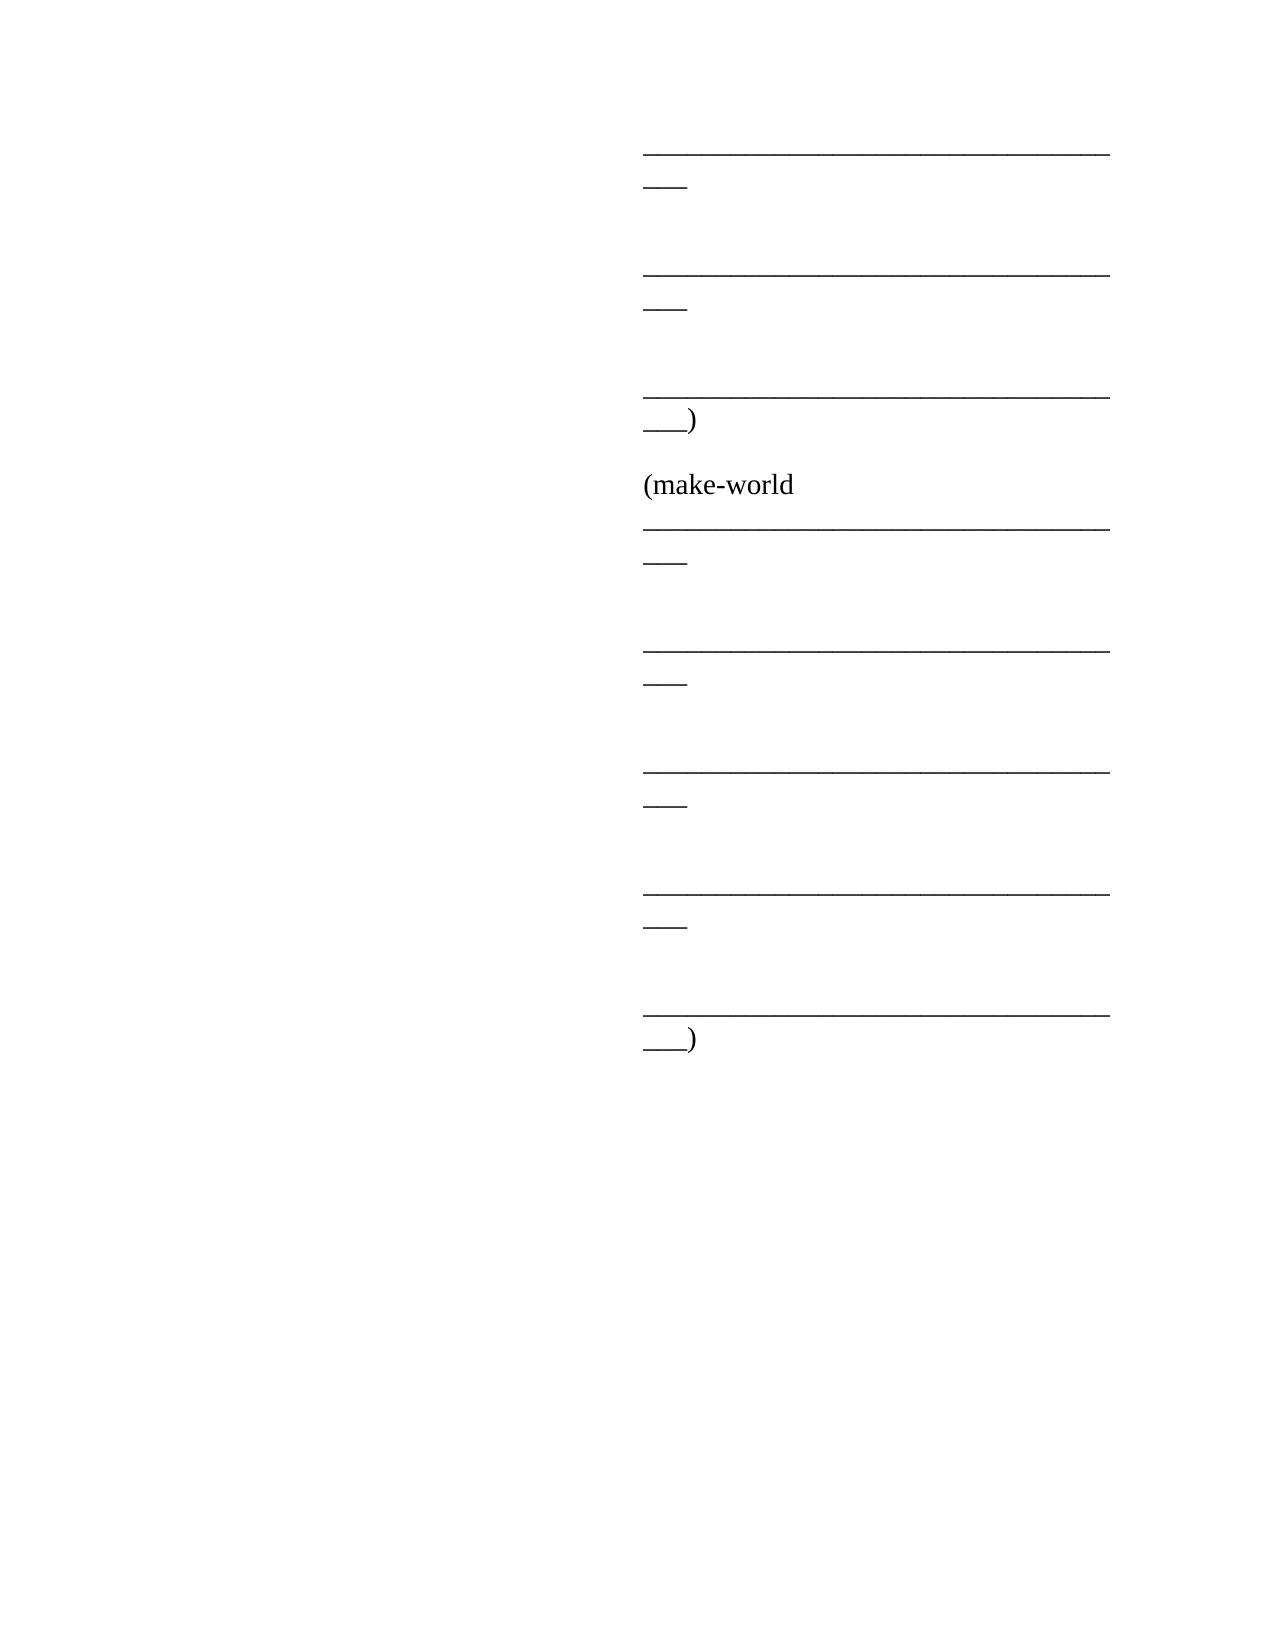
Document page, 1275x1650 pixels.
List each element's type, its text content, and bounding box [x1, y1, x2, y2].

text Lesson 8 [150, 1094, 1125, 1236]
table_cell ___________________________________ ___________________________________ ___________________________________) [638, 75, 1125, 451]
table_cell (make-world ___________________________________ ___________________________________ ___________________________________ ___________________________________ ___________________________________) [638, 451, 1125, 1069]
table_cell [150, 451, 637, 1069]
table_cell [150, 75, 637, 451]
